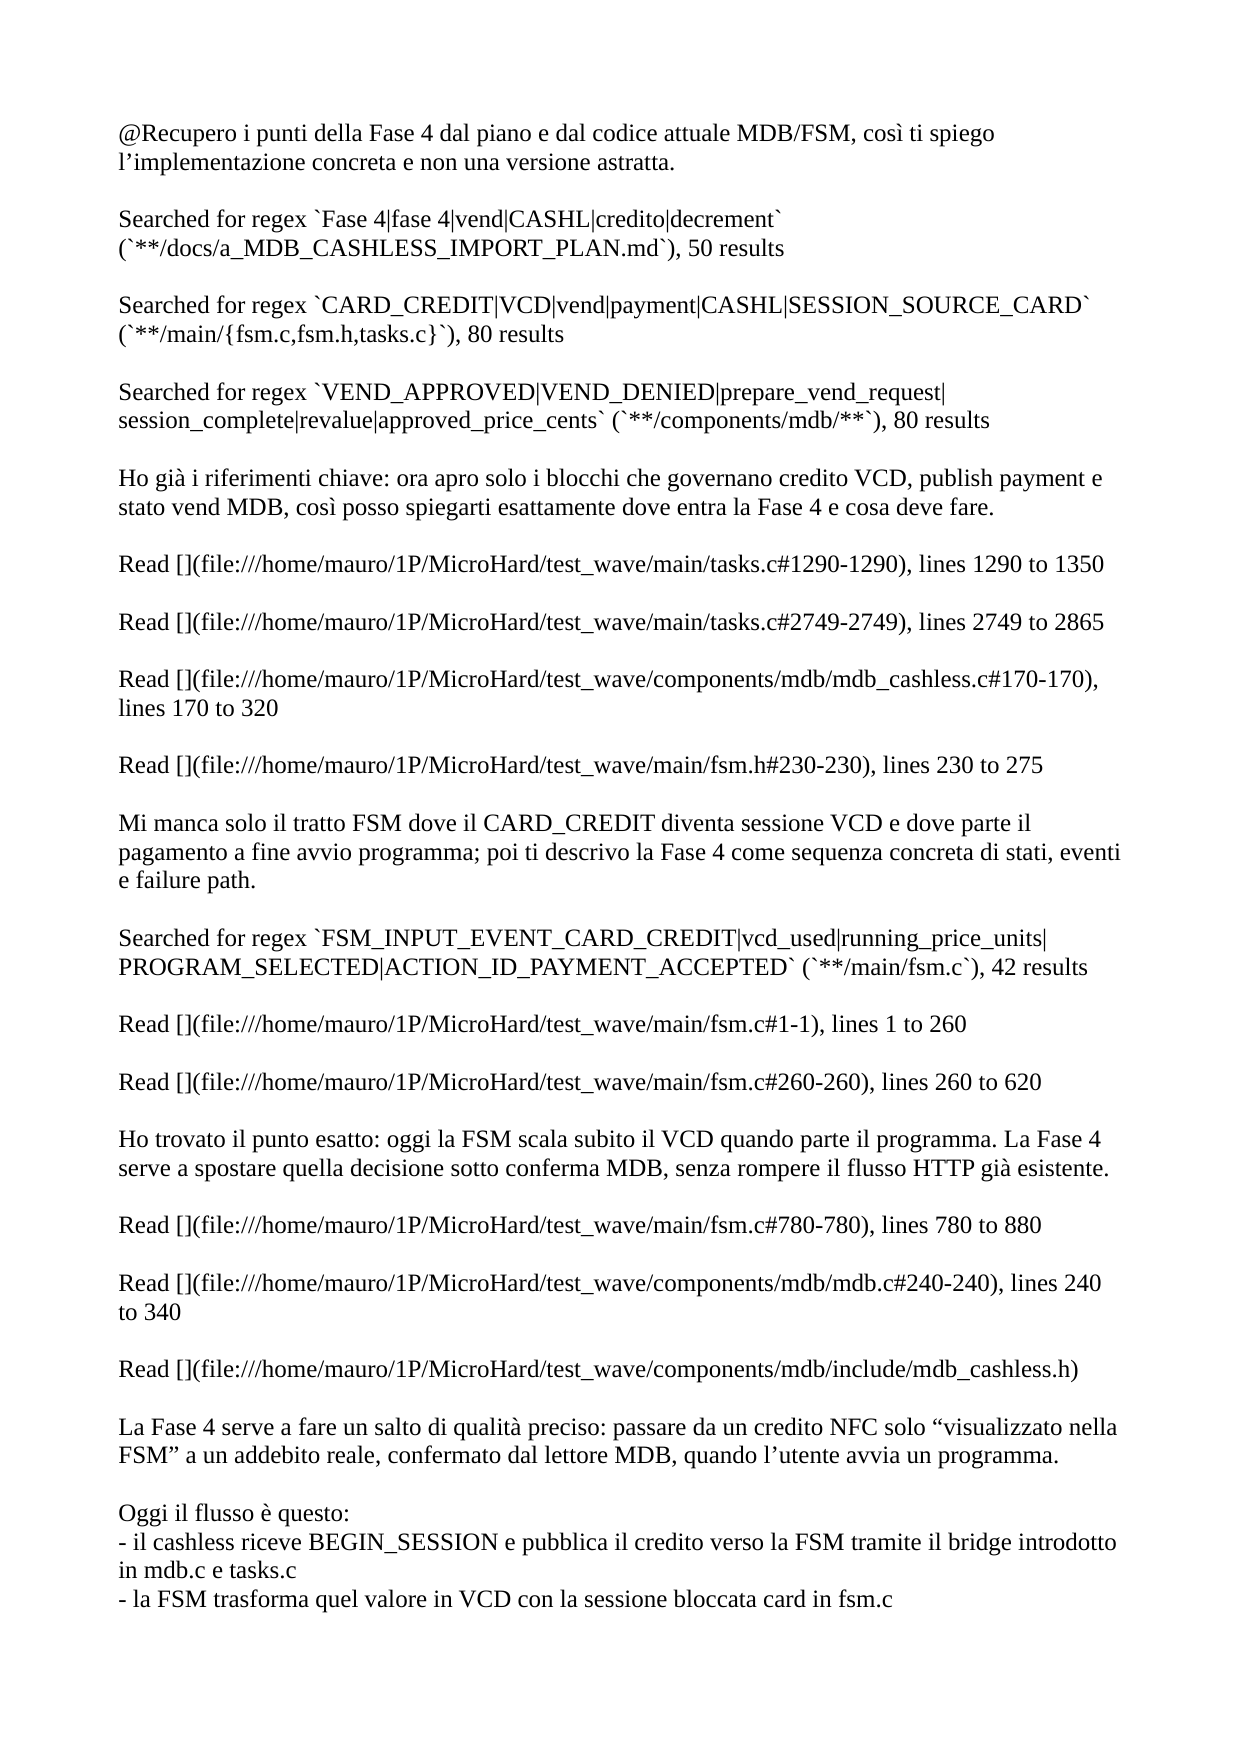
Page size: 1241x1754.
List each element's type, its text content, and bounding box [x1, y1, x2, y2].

text Searched for regex `Fase 4|fase 4|vend|CASHL|credito|decrement` (`**/docs/a_MDB_CASHLESS_IMPORT_PLAN.md`), 50 results [118, 204, 1122, 262]
text @Recupero i punti della Fase 4 dal piano e dal codice attuale MDB/FSM, così ti spiego l’implementazione concreta e non una versione astratta. [118, 118, 1122, 176]
text Ho già i riferimenti chiave: ora apro solo i blocchi che governano credito VCD, publish payment e stato vend MDB, così posso spiegarti esattamente dove entra la Fase 4 e cosa deve fare. [118, 463, 1122, 521]
text Read [](file:///home/mauro/1P/MicroHard/test_wave/main/tasks.c#1290-1290), lines 1290 to 1350 [118, 549, 1122, 578]
text Searched for regex `VEND_APPROVED|VEND_DENIED|prepare_vend_request|session_complete|revalue|approved_price_cents` (`**/components/mdb/**`), 80 results [118, 377, 1122, 434]
text Searched for regex `CARD_CREDIT|VCD|vend|payment|CASHL|SESSION_SOURCE_CARD` (`**/main/{fsm.c,fsm.h,tasks.c}`), 80 results [118, 291, 1122, 348]
text Read [](file:///home/mauro/1P/MicroHard/test_wave/main/fsm.c#780-780), lines 780 to 880 [118, 1211, 1122, 1239]
text - il cashless riceve BEGIN_SESSION e pubblica il credito verso la FSM tramite il bridge introdotto in mdb.c e tasks.c [118, 1527, 1122, 1584]
text Ho trovato il punto esatto: oggi la FSM scala subito il VCD quando parte il programma. La Fase 4 serve a spostare quella decisione sotto conferma MDB, senza rompere il flusso HTTP già esistente. [118, 1124, 1122, 1182]
text La Fase 4 serve a fare un salto di qualità preciso: passare da un credito NFC solo “visualizzato nella FSM” a un addebito reale, confermato dal lettore MDB, quando l’utente avvia un programma. [118, 1412, 1122, 1469]
text Read [](file:///home/mauro/1P/MicroHard/test_wave/main/fsm.h#230-230), lines 230 to 275 [118, 751, 1122, 779]
text Read [](file:///home/mauro/1P/MicroHard/test_wave/components/mdb/include/mdb_cashless.h) [118, 1354, 1122, 1383]
text Searched for regex `FSM_INPUT_EVENT_CARD_CREDIT|vcd_used|running_price_units|PROGRAM_SELECTED|ACTION_ID_PAYMENT_ACCEPTED` (`**/main/fsm.c`), 42 results [118, 923, 1122, 981]
text Mi manca solo il tratto FSM dove il CARD_CREDIT diventa sessione VCD e dove parte il pagamento a fine avvio programma; poi ti descrivo la Fase 4 come sequenza concreta di stati, eventi e failure path. [118, 808, 1122, 894]
text Read [](file:///home/mauro/1P/MicroHard/test_wave/main/tasks.c#2749-2749), lines 2749 to 2865 [118, 607, 1122, 636]
text Read [](file:///home/mauro/1P/MicroHard/test_wave/components/mdb/mdb.c#240-240), lines 240 to 340 [118, 1268, 1122, 1326]
text Read [](file:///home/mauro/1P/MicroHard/test_wave/main/fsm.c#260-260), lines 260 to 620 [118, 1067, 1122, 1096]
text Read [](file:///home/mauro/1P/MicroHard/test_wave/main/fsm.c#1-1), lines 1 to 260 [118, 1009, 1122, 1038]
text - la FSM trasforma quel valore in VCD con la sessione bloccata card in fsm.c [118, 1584, 1122, 1613]
text Oggi il flusso è questo: [118, 1498, 1122, 1527]
text Read [](file:///home/mauro/1P/MicroHard/test_wave/components/mdb/mdb_cashless.c#170-170), lines 170 to 320 [118, 664, 1122, 722]
